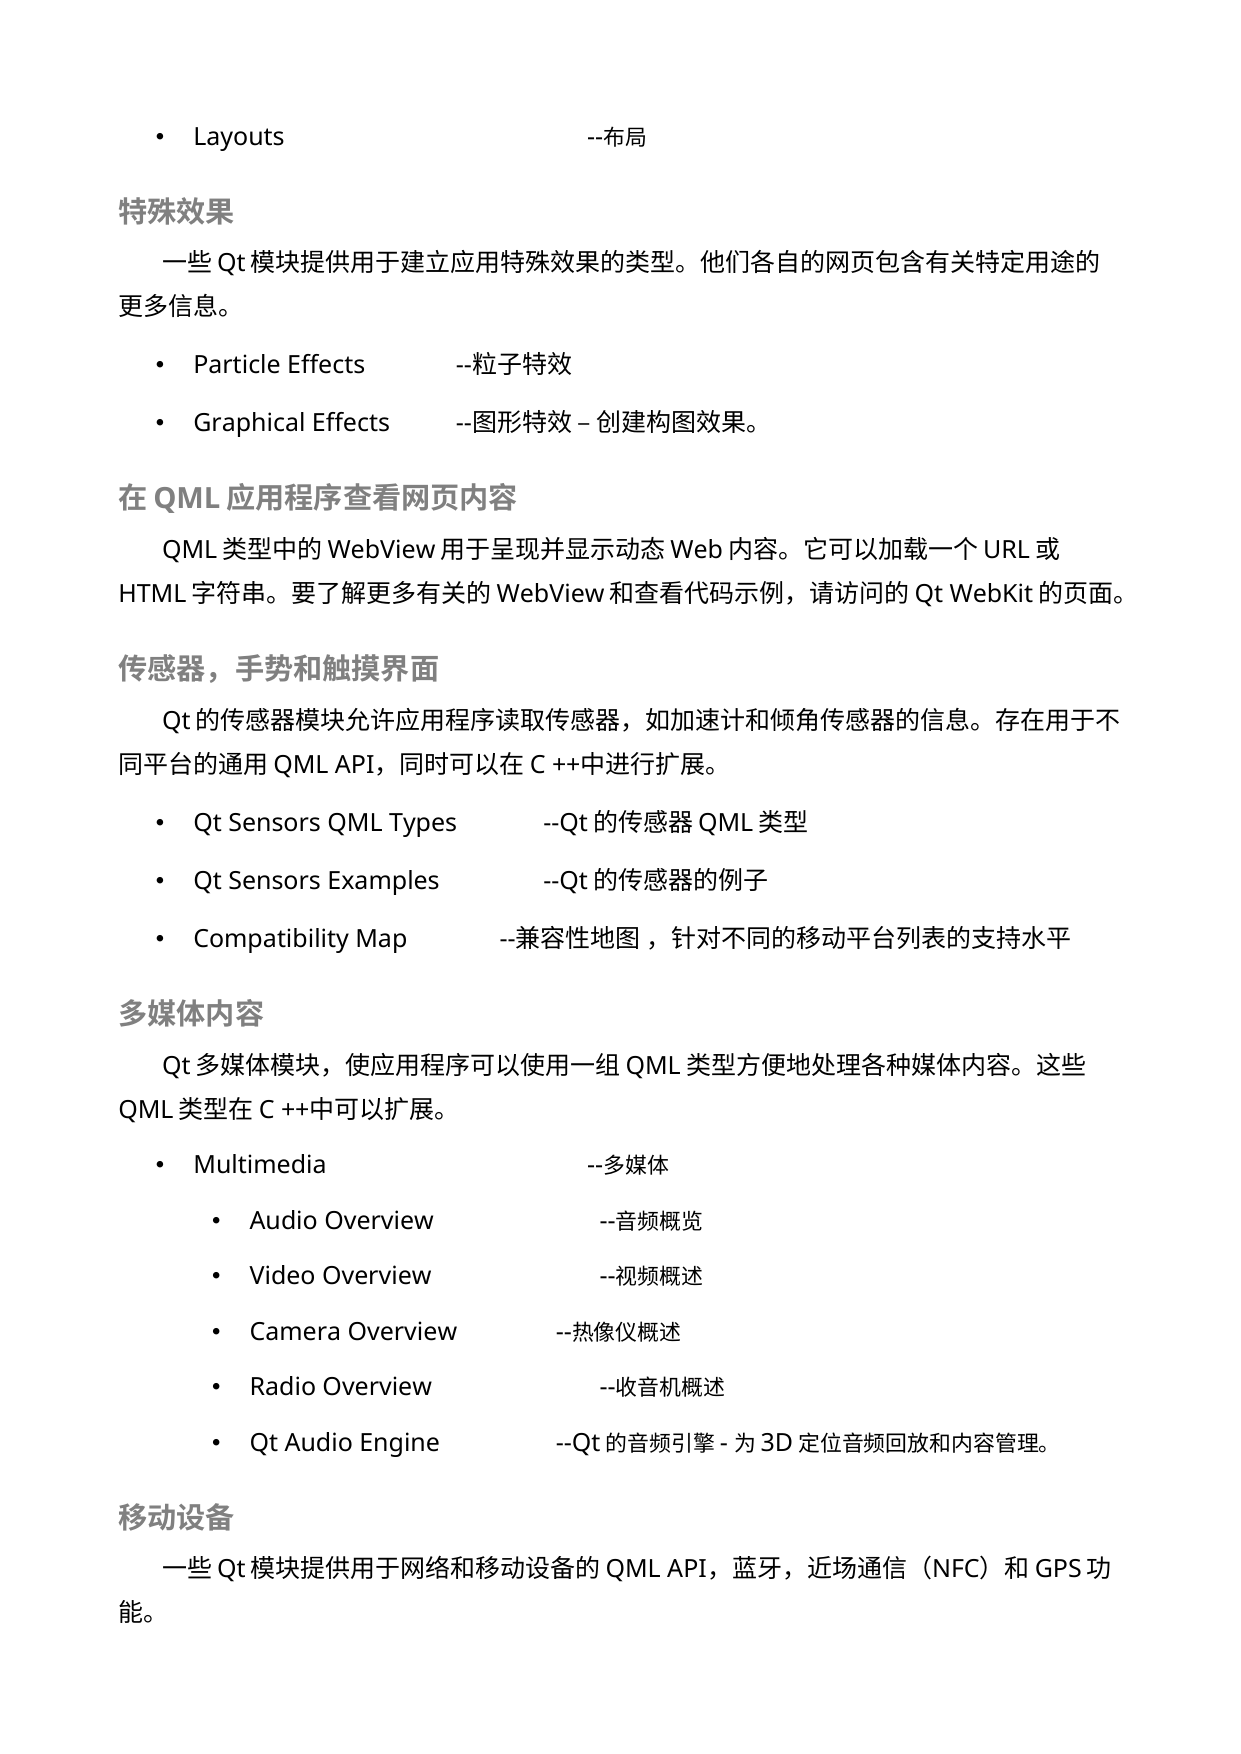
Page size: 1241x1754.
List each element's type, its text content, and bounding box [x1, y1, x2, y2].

subtitle 移动设备 [118, 1494, 1122, 1536]
list Layouts --布局 [156, 118, 1122, 152]
list Qt Sensors QML Types --Qt的传感器QML类型 [156, 802, 1122, 838]
text 一些Qt模块提供用于网络和移动设备的QML API，蓝牙，近场通信（NFC）和GPS功能。 [118, 1549, 1122, 1629]
list Camera Overview --热像仪概述 [212, 1313, 1122, 1347]
subtitle 在QML应用程序查看网页内容 [118, 475, 1122, 517]
subtitle 多媒体内容 [118, 991, 1122, 1033]
list Graphical Effects --图形特效 – 创建构图效果。 [156, 402, 1122, 439]
list Compatibility Map --兼容性地图 ，针对不同的移动平台列表的支持水平 [156, 918, 1122, 954]
list Video Overview --视频概述 [212, 1258, 1122, 1292]
subtitle 特殊效果 [118, 188, 1122, 230]
list Qt Audio Engine --Qt的音频引擎 - 为3D定位音频回放和内容管理。 [212, 1424, 1122, 1458]
list Multimedia --多媒体 [156, 1147, 1122, 1181]
list Audio Overview --音频概览 [212, 1202, 1122, 1237]
list Particle Effects --粒子特效 [156, 344, 1122, 381]
text 一些Qt模块提供用于建立应用特殊效果的类型。他们各自的网页包含有关特定用途的更多信息。 [118, 243, 1122, 323]
list Radio Overview --收音机概述 [212, 1369, 1122, 1403]
text QML类型中的WebView用于呈现并显示动态Web内容。它可以加载一个URL或HTML字符串。要了解更多有关的WebView和查看代码示例，请访问的Qt WebKit的页面。 [118, 530, 1122, 609]
text Qt的传感器模块允许应用程序读取传感器，如加速计和倾角传感器的信息。存在用于不同平台的通用QML API，同时可以在C ++中进行扩展。 [118, 701, 1122, 780]
subtitle 传感器，手势和触摸界面 [118, 646, 1122, 688]
text Qt多媒体模块，使应用程序可以使用一组QML类型方便地处理各种媒体内容。这些QML类型在C ++中可以扩展。 [118, 1046, 1122, 1125]
list Qt Sensors Examples --Qt的传感器的例子 [156, 860, 1122, 896]
